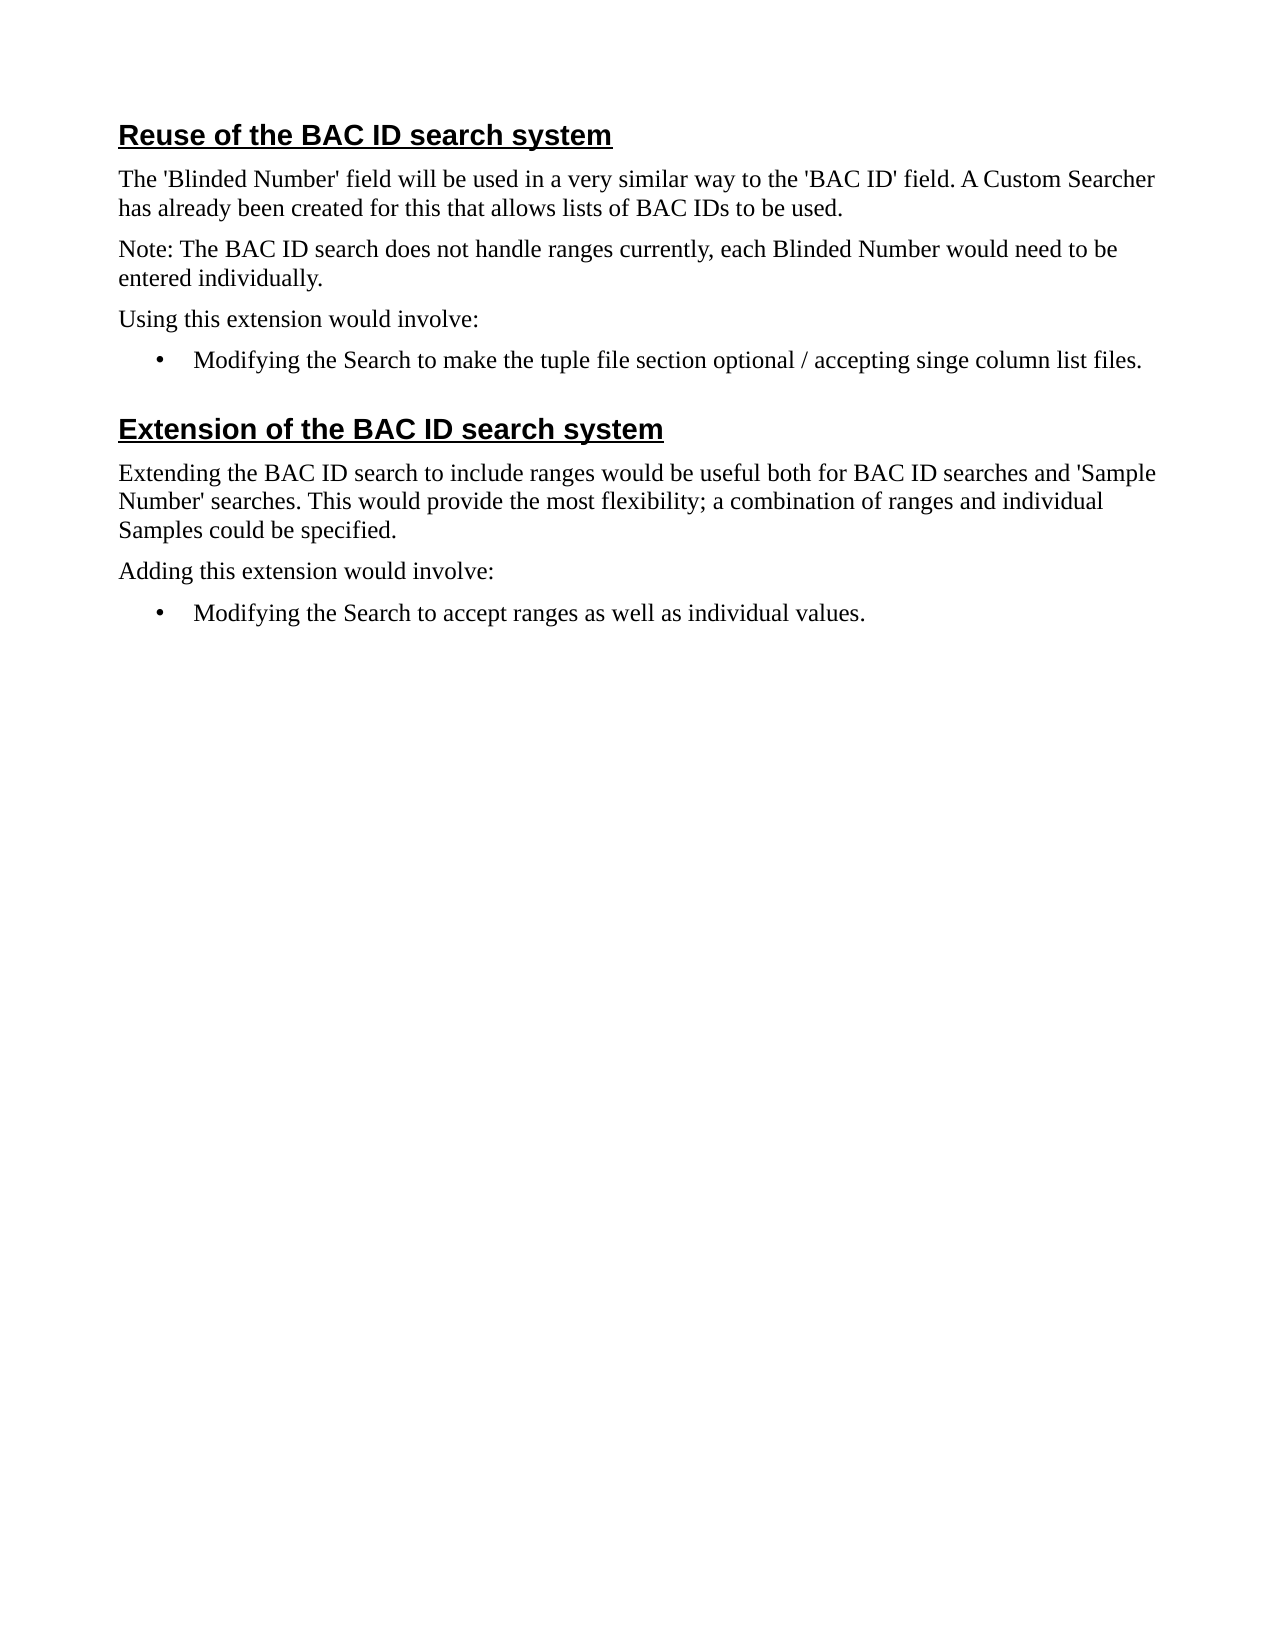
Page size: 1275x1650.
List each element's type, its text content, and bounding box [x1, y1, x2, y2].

list Modifying the Search to make the tuple file section optional / accepting singe column list files. [156, 345, 1157, 374]
text Using this extension would involve: [118, 304, 1157, 333]
list Modifying the Search to accept ranges as well as individual values. [156, 598, 1157, 626]
text Extending the BAC ID search to include ranges would be useful both for BAC ID searches and 'Sample Number' searches. This would provide the most flexibility; a combination of ranges and individual Samples could be specified. [118, 458, 1157, 544]
text Adding this extension would involve: [118, 556, 1157, 585]
text Note: The BAC ID search does not handle ranges currently, each Blinded Number would need to be entered individually. [118, 234, 1157, 292]
text The 'Blinded Number' field will be used in a very similar way to the 'BAC ID' field. A Custom Searcher has already been created for this that allows lists of BAC IDs to be used. [118, 164, 1157, 222]
subtitle Extension of the BAC ID search system [118, 412, 1157, 445]
subtitle Reuse of the BAC ID search system [118, 118, 1157, 152]
